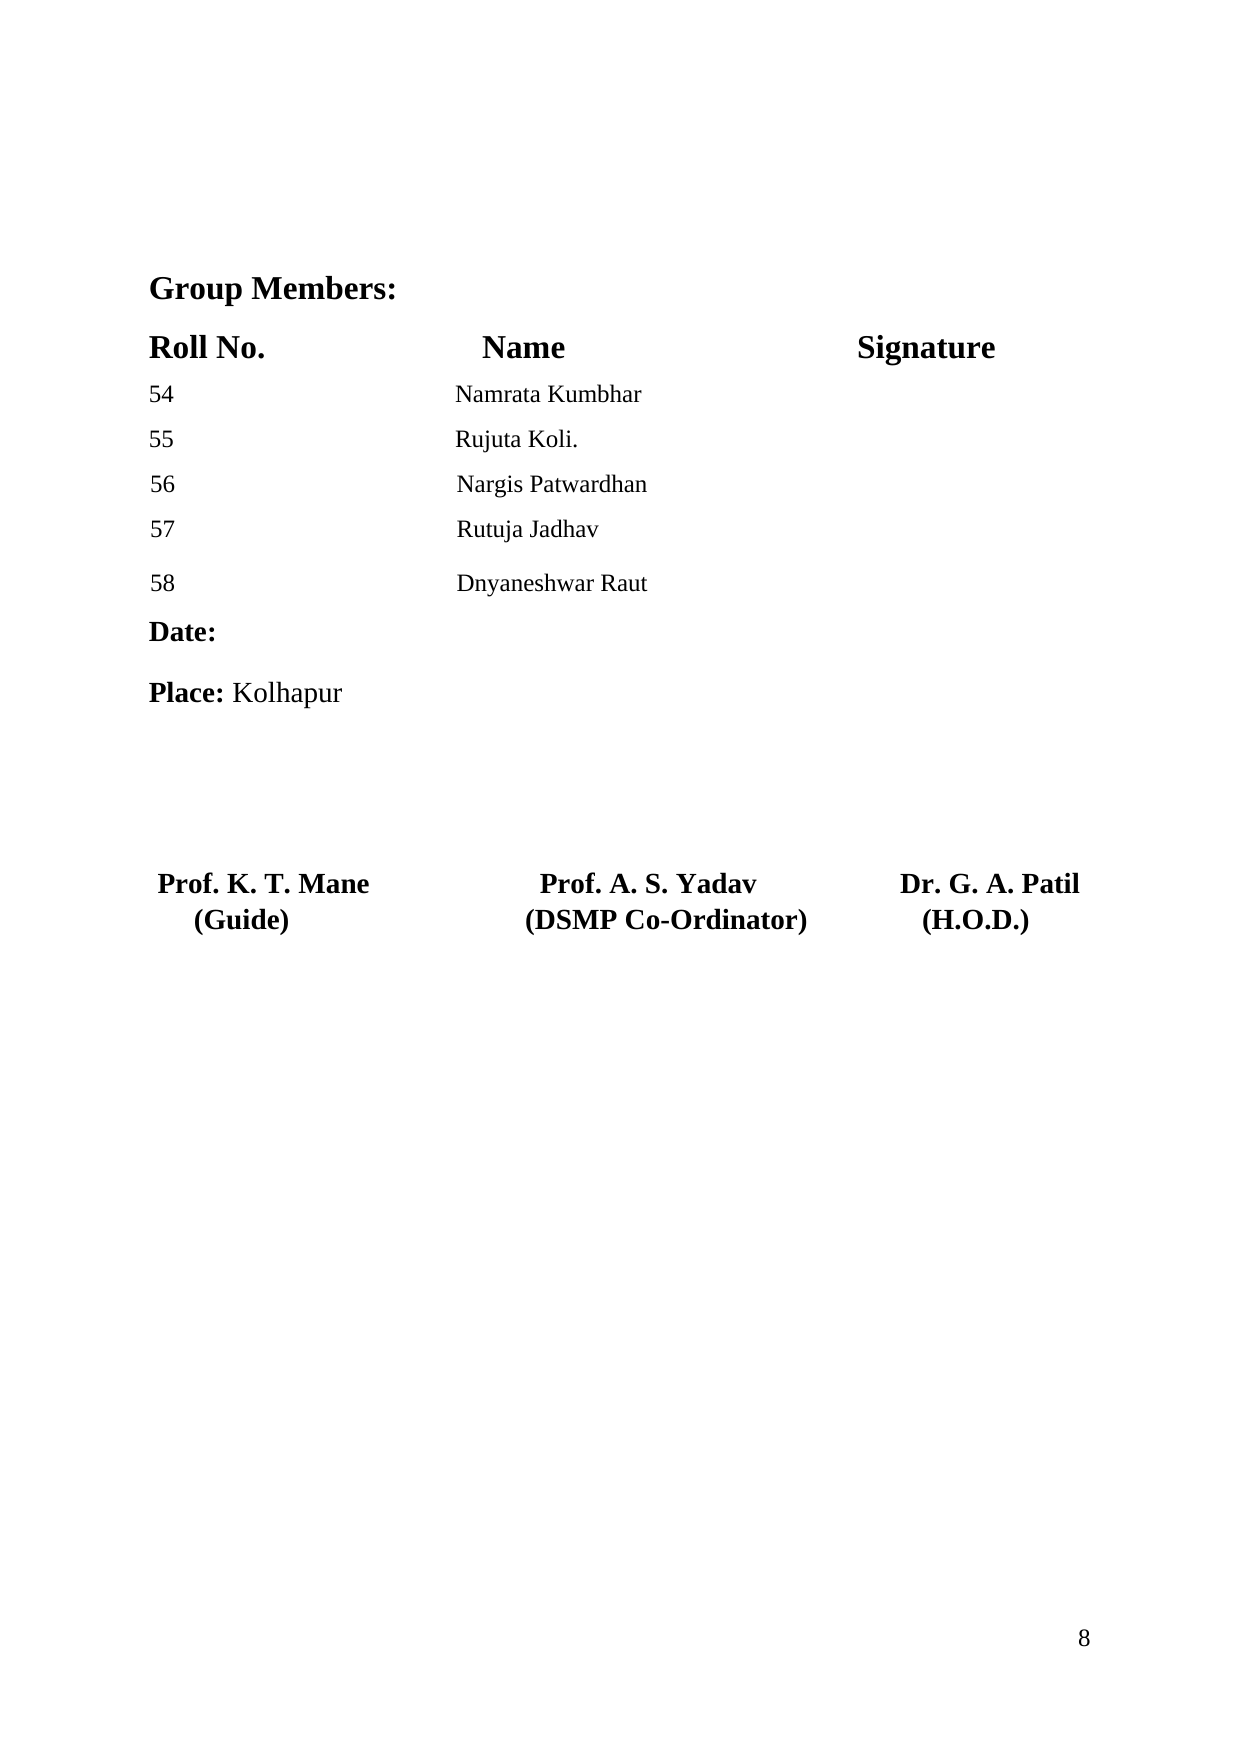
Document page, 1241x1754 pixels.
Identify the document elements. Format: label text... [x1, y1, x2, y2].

text Prof. K. T. Mane Prof. A. S. Yadav Dr. G. A. Patil [150, 866, 1090, 900]
text 55 Rujuta Koli. [148, 424, 661, 453]
list Rutuja Jadhav [150, 514, 1079, 543]
text Date: [148, 614, 1090, 648]
text (Guide) (DSMP Co-Ordinator) (H.O.D.) [150, 902, 1090, 936]
subtitle Place: Kolhapur [148, 675, 1090, 708]
text 54 Namrata Kumbhar [148, 379, 661, 408]
text Group Members: [148, 268, 1090, 306]
list Nargis Patwardhan [150, 469, 1079, 498]
subtitle Roll No. Name Signature [148, 327, 1090, 366]
list Dnyaneshwar Raut [150, 564, 1079, 597]
